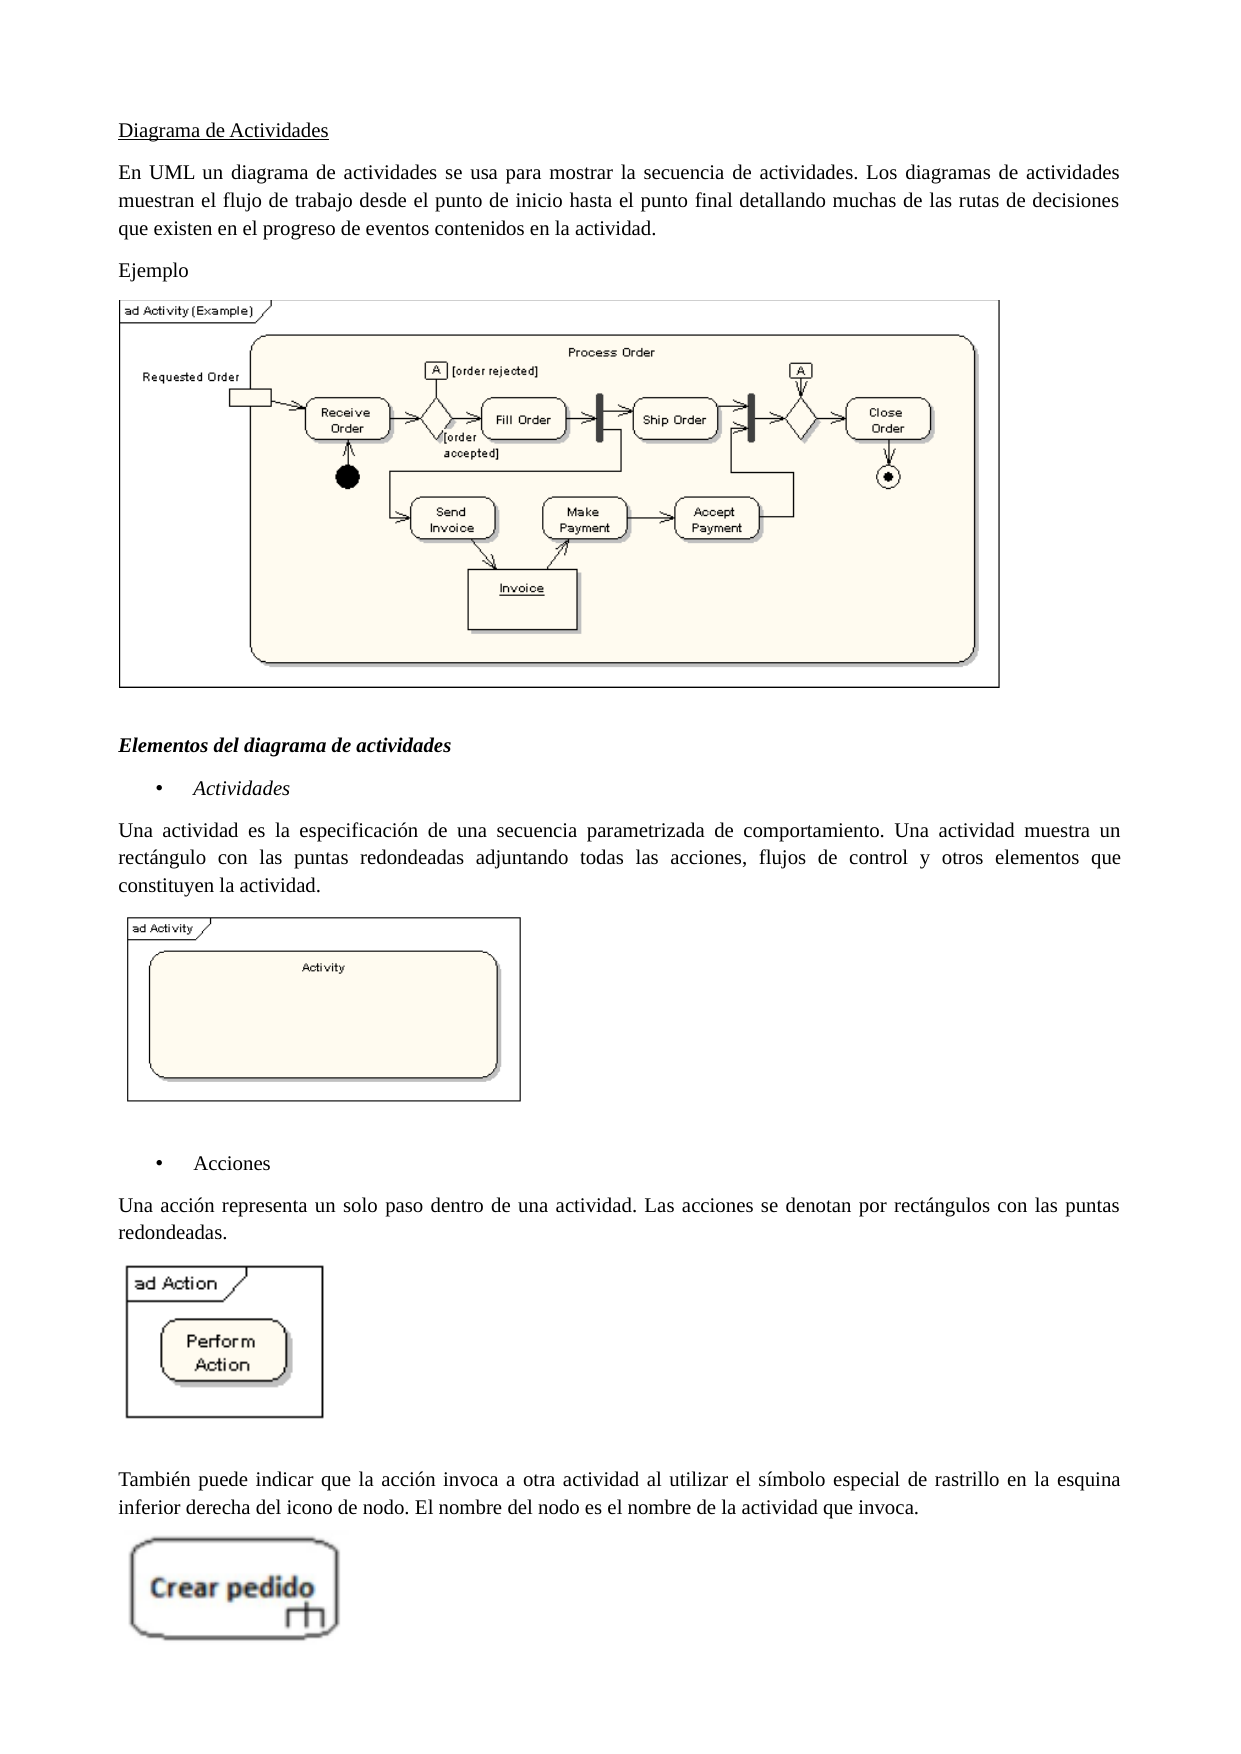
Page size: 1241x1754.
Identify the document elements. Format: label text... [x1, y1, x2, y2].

picture [126, 915, 522, 1105]
list Actividades [156, 776, 1122, 799]
text Una acción representa un solo paso dentro de una actividad. Las acciones se denotan por rectángulos con las puntas redondeadas. [118, 1193, 1122, 1244]
text En UML un diagrama de actividades se usa para mostrar la secuencia de actividades. Los diagramas de actividades muestran el flujo de trabajo desde el punto de inicio hasta el punto final detallando muchas de las rutas de decisiones que existen en el progreso de eventos contenidos en la actividad. [118, 160, 1122, 239]
text Una actividad es la especificación de una secuencia parametrizada de comportamiento. Una actividad muestra un rectángulo con las puntas redondeadas adjuntando todas las acciones, flujos de control y otros elementos que constituyen la actividad. [118, 818, 1122, 897]
text Diagrama de Actividades [118, 118, 1122, 142]
picture [121, 1259, 331, 1422]
text Elementos del diagrama de actividades [118, 733, 1122, 757]
text También puede indicar que la acción invoca a otra actividad al utilizar el símbolo especial de rastrillo en la esquina inferior derecha del icono de nodo. El nombre del nodo es el nombre de la actividad que invoca. [118, 1467, 1122, 1519]
picture [119, 300, 1001, 688]
text Ejemplo [118, 258, 1122, 282]
picture [123, 1530, 349, 1645]
list Acciones [156, 1151, 1122, 1174]
